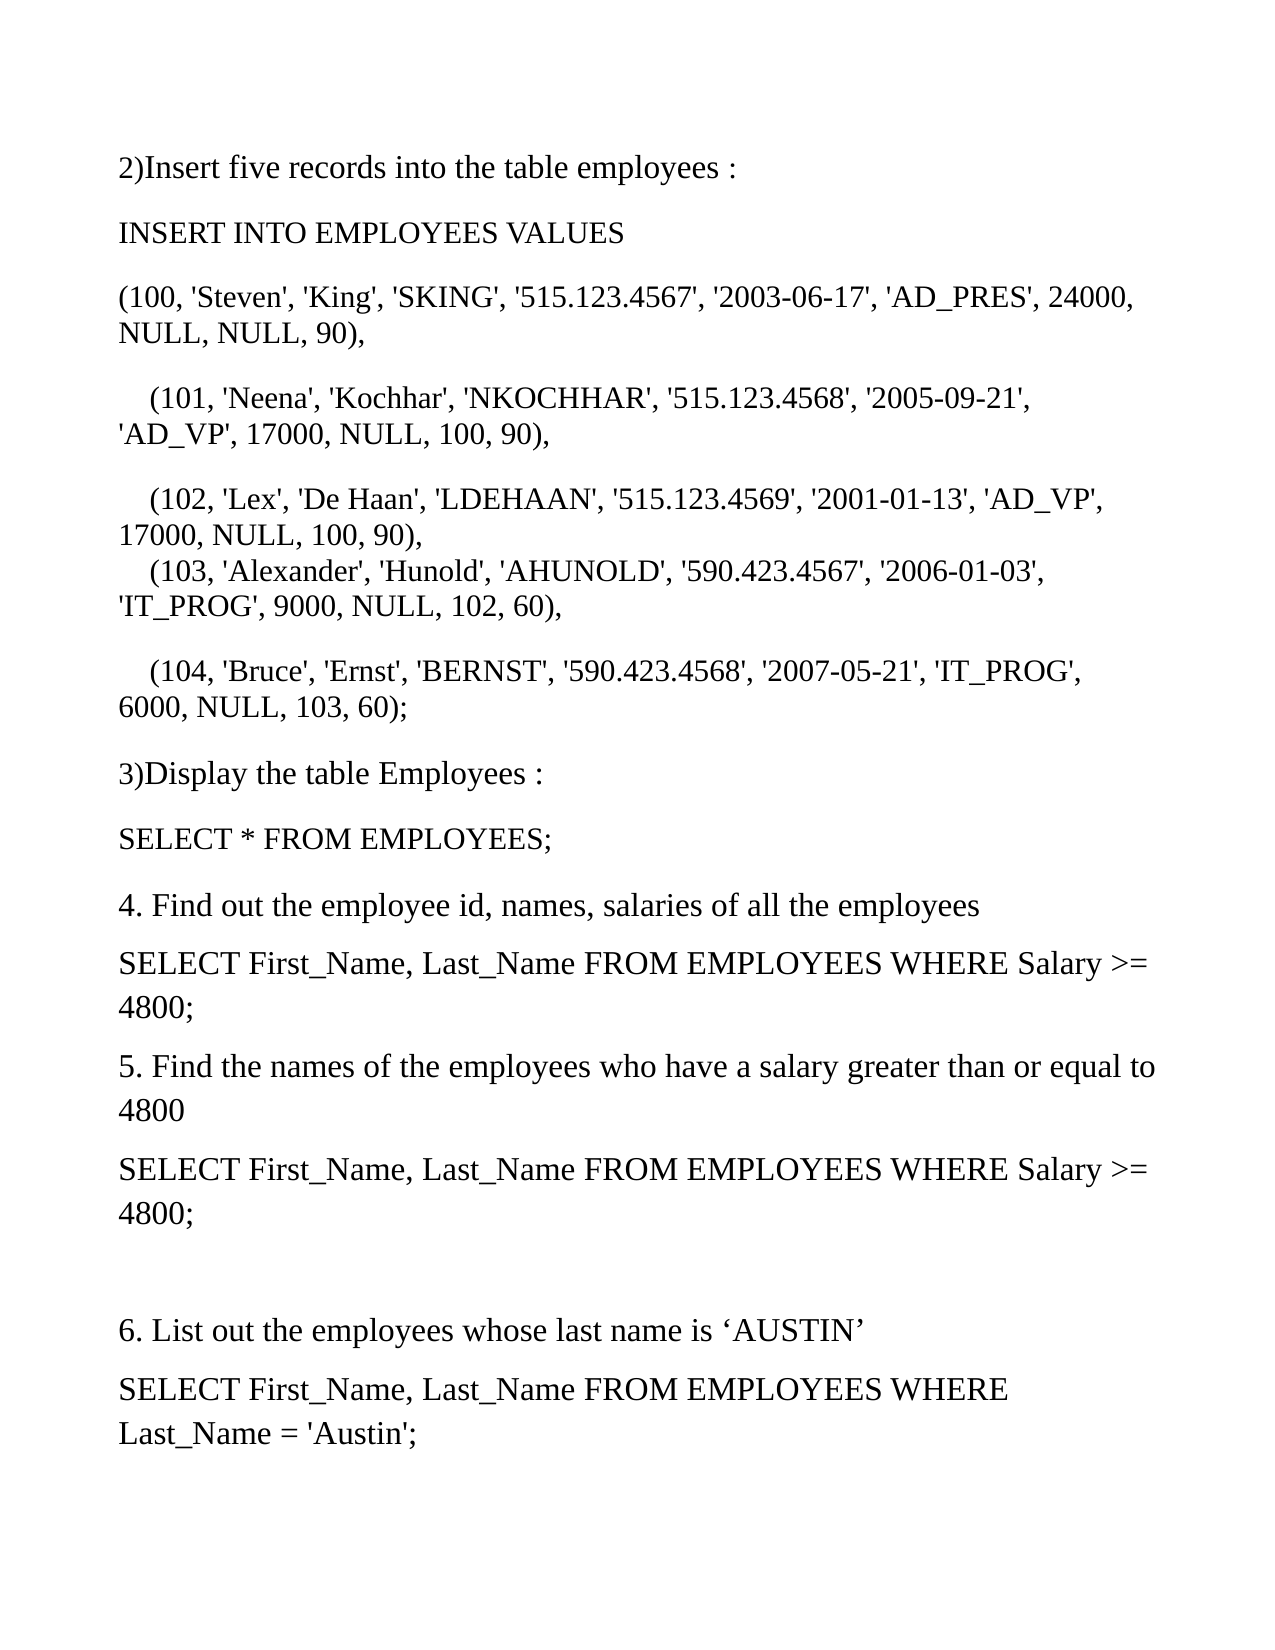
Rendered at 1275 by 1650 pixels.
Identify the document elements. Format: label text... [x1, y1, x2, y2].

text (103, 'Alexander', 'Hunold', 'AHUNOLD', '590.423.4567', '2006-01-03', 'IT_PROG', 9000, NULL, 102, 60), [118, 552, 1157, 624]
text 3)Display the table Employees : [118, 753, 1157, 791]
text 4. Find out the employee id, names, salaries of all the employees [118, 885, 1157, 923]
text (100, 'Steven', 'King', 'SKING', '515.123.4567', '2003-06-17', 'AD_PRES', 24000, NULL, NULL, 90), [118, 279, 1157, 351]
text SELECT First_Name, Last_Name FROM EMPLOYEES WHERE Last_Name = 'Austin'; [118, 1369, 1157, 1451]
text (102, 'Lex', 'De Haan', 'LDEHAAN', '515.123.4569', '2001-01-13', 'AD_VP', 17000, NULL, 100, 90), [118, 480, 1157, 552]
text 2)Insert five records into the table employees : [118, 147, 1157, 185]
text (101, 'Neena', 'Kochhar', 'NKOCHHAR', '515.123.4568', '2005-09-21', 'AD_VP', 17000, NULL, 100, 90), [118, 379, 1157, 451]
text SELECT First_Name, Last_Name FROM EMPLOYEES WHERE Salary >= 4800; [118, 1149, 1157, 1231]
text SELECT First_Name, Last_Name FROM EMPLOYEES WHERE Salary >= 4800; [118, 943, 1157, 1026]
text 5. Find the names of the employees who have a salary greater than or equal to 4800 [118, 1046, 1157, 1128]
text 6. List out the employees whose last name is ‘AUSTIN’ [118, 1310, 1157, 1348]
text SELECT * FROM EMPLOYEES; [118, 820, 1157, 856]
text INSERT INTO EMPLOYEES VALUES [118, 214, 1157, 250]
text (104, 'Bruce', 'Ernst', 'BERNST', '590.423.4568', '2007-05-21', 'IT_PROG', 6000, NULL, 103, 60); [118, 652, 1157, 724]
